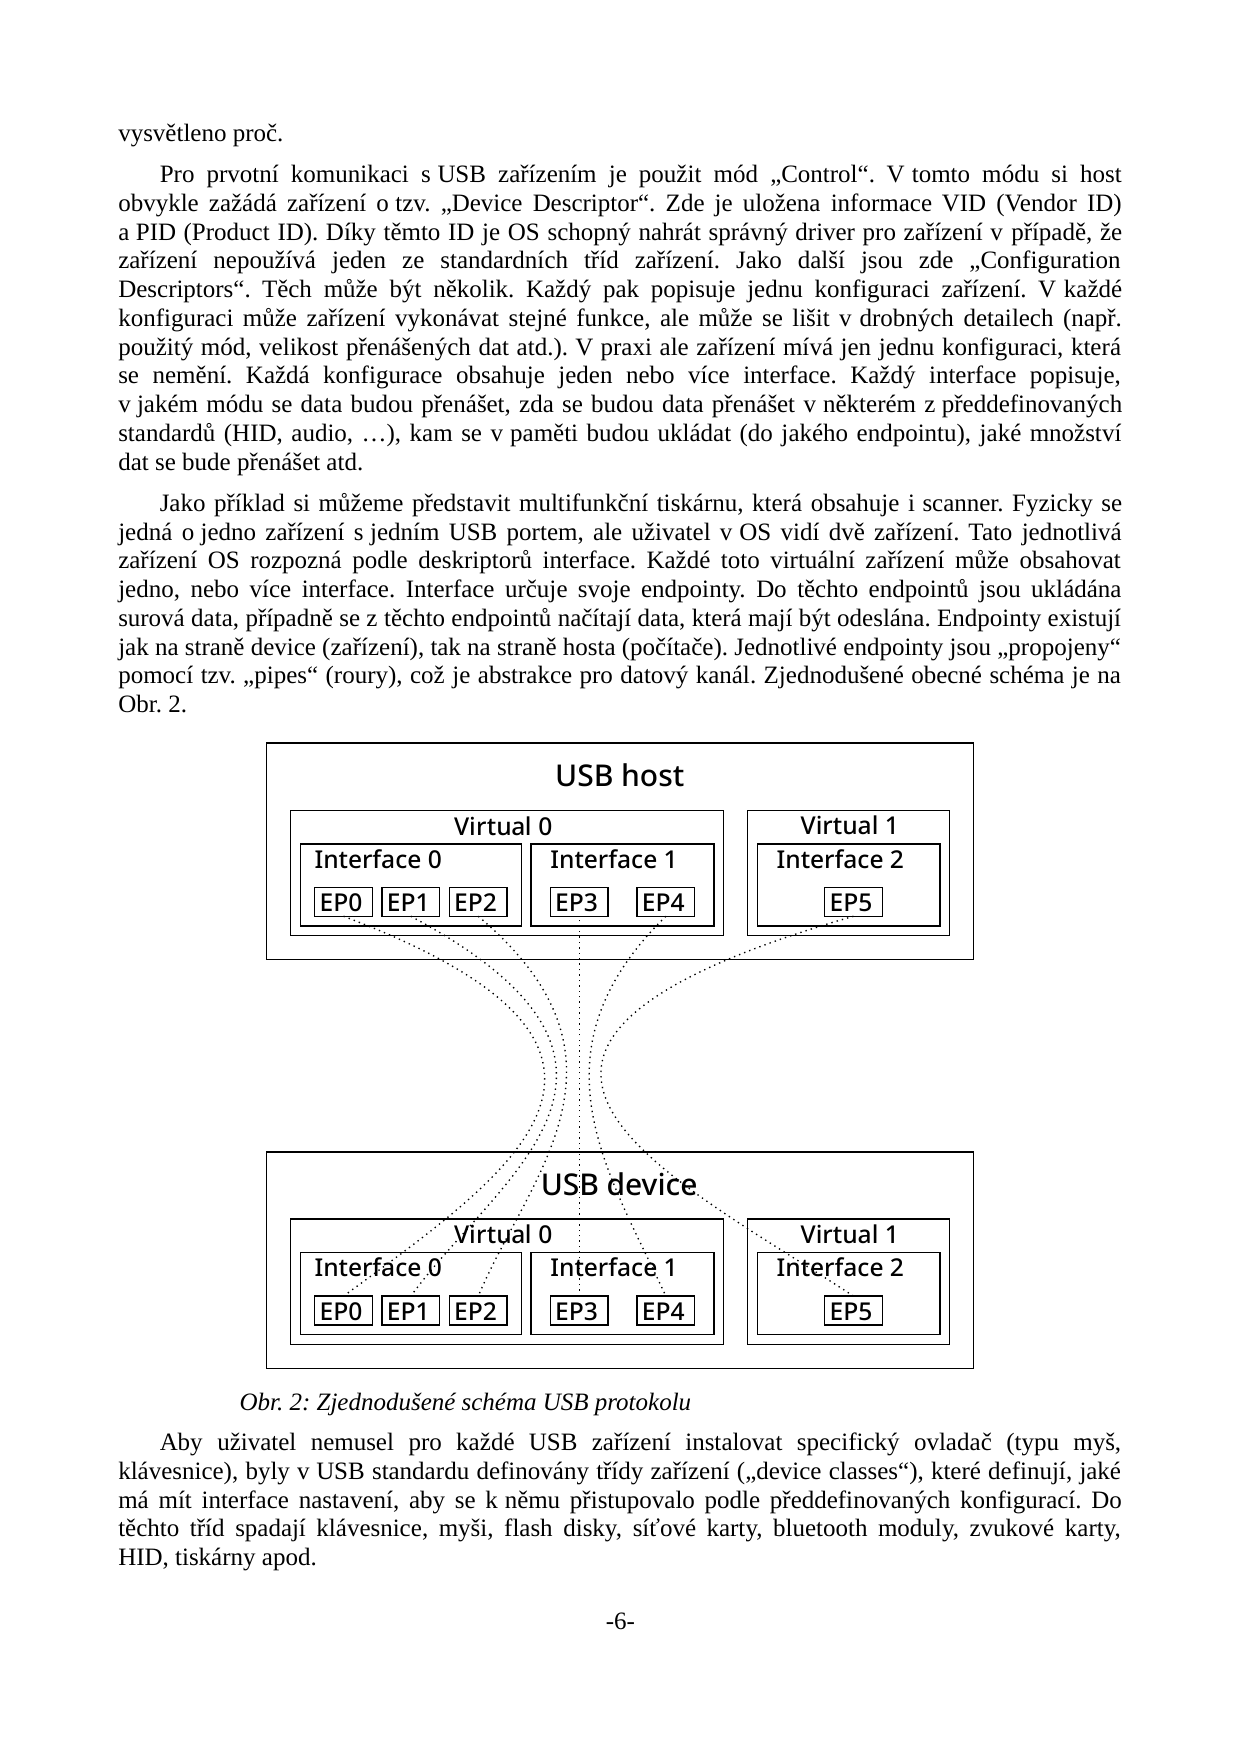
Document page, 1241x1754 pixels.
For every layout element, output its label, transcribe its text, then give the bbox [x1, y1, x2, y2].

text Aby uživatel nemusel pro každé USB zařízení instalovat specifický ovladač (typu myš, klávesnice), byly v USB standardu definovány třídy zařízení („device classes“), které definují, jaké má mít interface nastavení, aby se k němu přistupovalo podle předdefinovaných konfigurací. Do těchto tříd spadají klávesnice, myši, flash disky, síťové karty, bluetooth moduly, zvukové karty, HID, tiskárny apod. [118, 731, 1122, 1571]
text vysvětleno proč. [118, 118, 1122, 147]
text Obr. 2: Zjednodušené schéma USB protokolu [239, 743, 1001, 1415]
text Pro prvotní komunikaci s USB zařízením je použit mód „Control“. V tomto módu si host obvykle zažádá zařízení o tzv. „Device Descriptor“. Zde je uložena informace VID (Vendor ID) a PID (Product ID). Díky těmto ID je OS schopný nahrát správný driver pro zařízení v případě, že zařízení nepoužívá jeden ze standardních tříd zařízení. Jako další jsou zde „Configuration Descriptors“. Těch může být několik. Každý pak popisuje jednu konfiguraci zařízení. V každé konfiguraci může zařízení vykonávat stejné funkce, ale může se lišit v drobných detailech (např. použitý mód, velikost přenášených dat atd.). V praxi ale zařízení mívá jen jednu konfiguraci, která se nemění. Každá konfigurace obsahuje jeden nebo více interface. Každý interface popisuje, v jakém módu se data budou přenášet, zda se budou data přenášet v některém z předdefinovaných standardů (HID, audio, …), kam se v paměti budou ukládat (do jakého endpointu), jaké množství dat se bude přenášet atd. [118, 159, 1122, 476]
text Jako příklad si můžeme představit multifunkční tiskárnu, která obsahuje i scanner. Fyzicky se jedná o jedno zařízení s jedním USB portem, ale uživatel v OS vidí dvě zařízení. Tato jednotlivá zařízení OS rozpozná podle deskriptorů interface. Každé toto virtuální zařízení může obsahovat jedno, nebo více interface. Interface určuje svoje endpointy. Do těchto endpointů jsou ukládána surová data, případně se z těchto endpointů načítají data, která mají být odeslána. Endpointy existují jak na straně device (zařízení), tak na straně hosta (počítače). Jednotlivé endpointy jsou „propojeny“ pomocí tzv. „pipes“ (roury), což je abstrakce pro datový kanál. Zjednodušené obecné schéma je na Obr. 2. [118, 488, 1122, 718]
